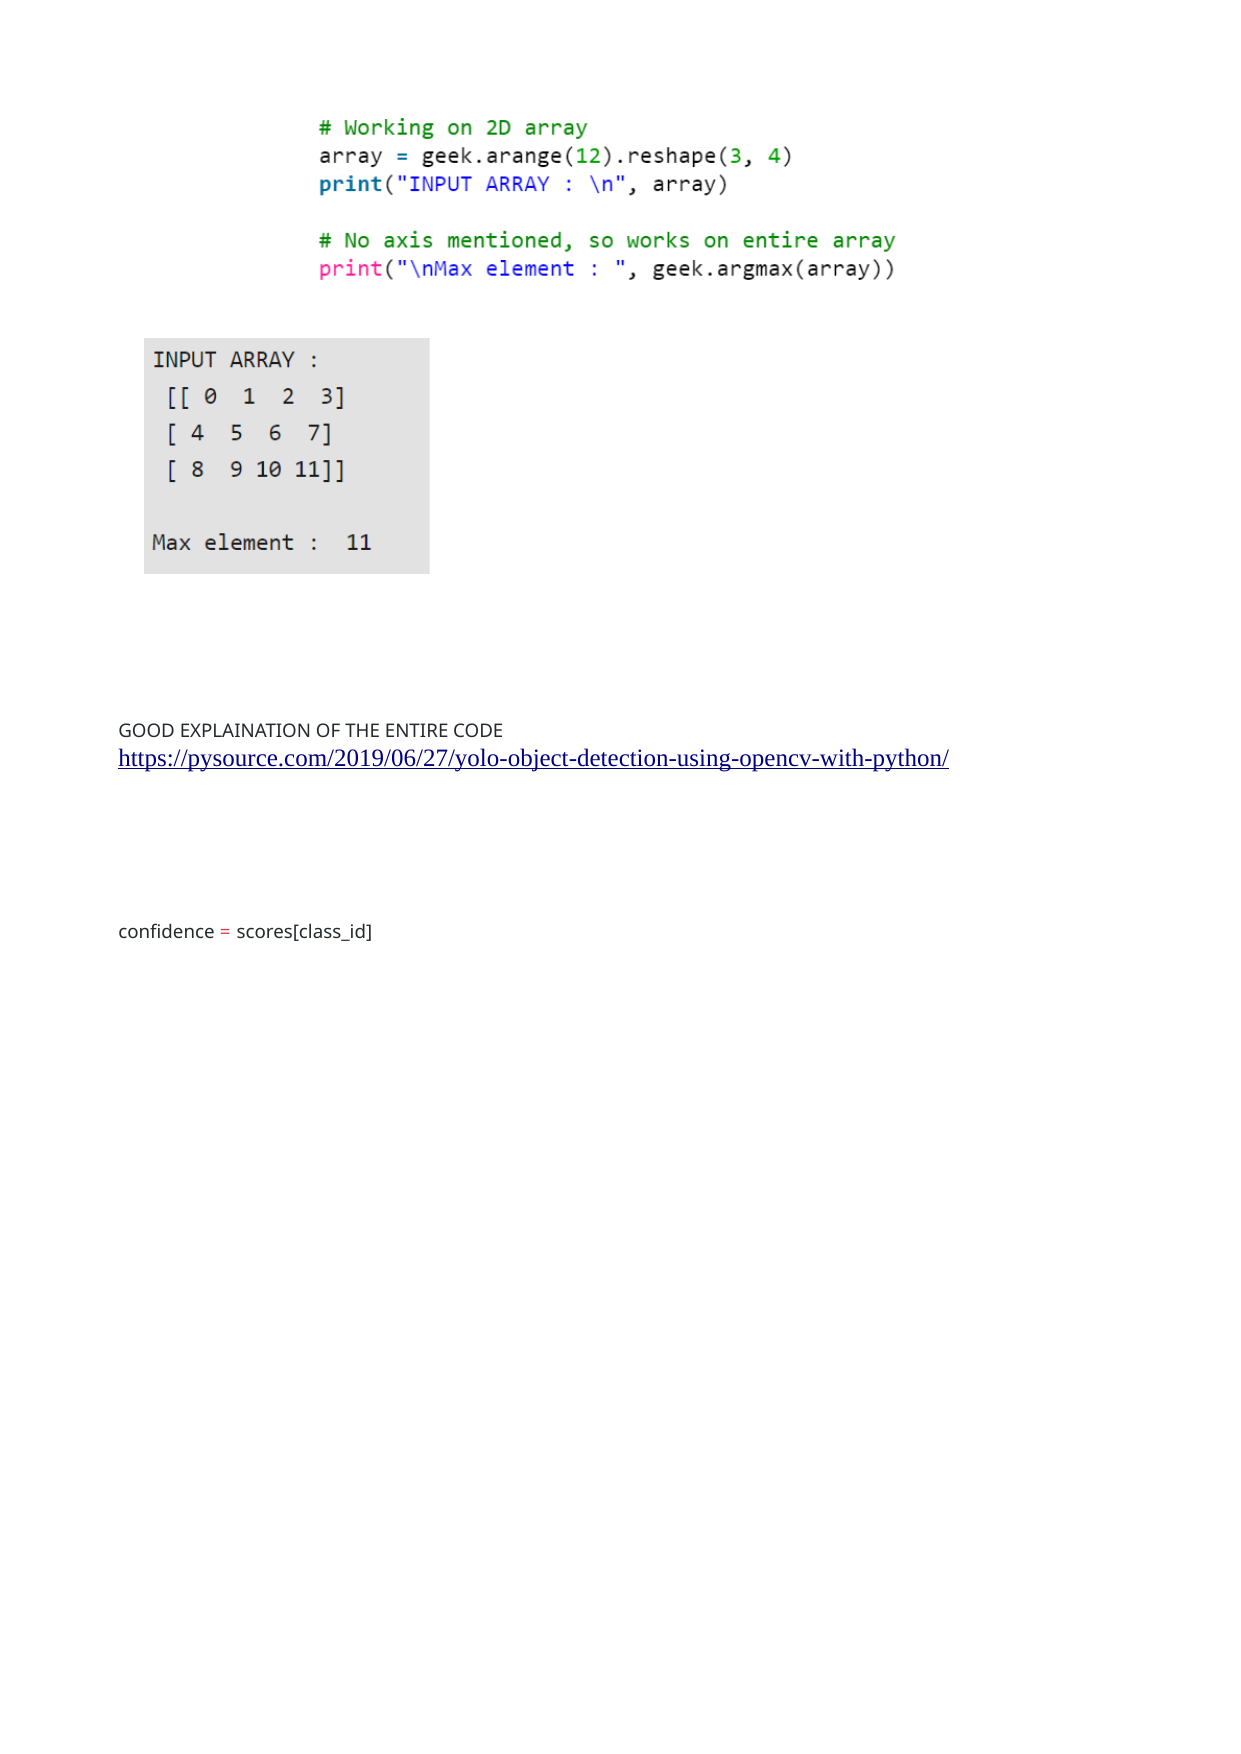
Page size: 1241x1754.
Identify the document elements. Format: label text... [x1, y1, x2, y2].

text confidence = scores[class_id] [118, 916, 1122, 944]
picture [144, 338, 430, 574]
text https://pysource.com/2019/06/27/yolo-object-detection-using-opencv-with-python/ [118, 743, 1122, 772]
text GOOD EXPLAINATION OF THE ENTIRE CODE [118, 718, 1122, 743]
picture [310, 118, 930, 306]
